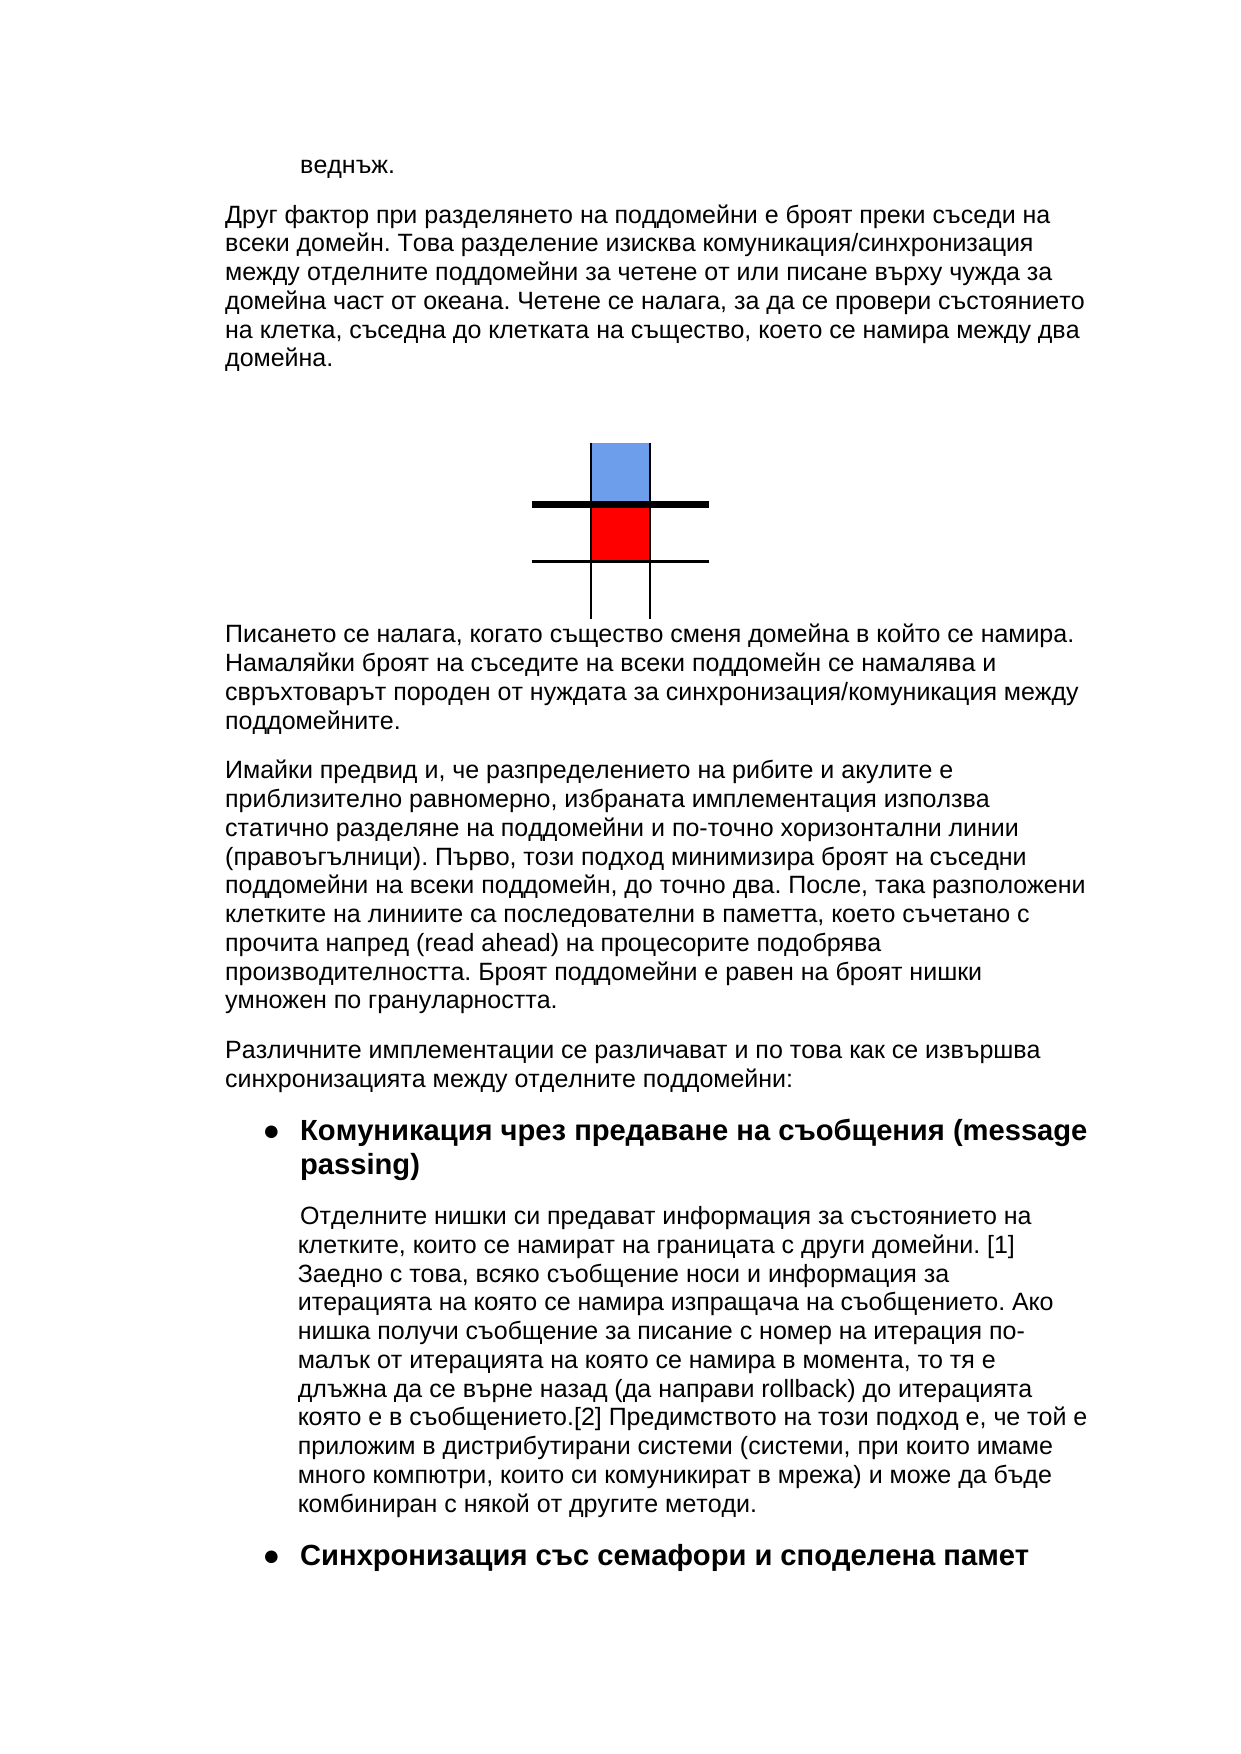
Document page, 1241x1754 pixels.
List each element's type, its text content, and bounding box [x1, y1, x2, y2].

text Друг фактор при разделянето на поддомейни е броят преки съседи на всеки домейн. Това разделение изисква комуникация/синхронизация между отделните поддомейни за четене от или писане върху чужда за домейна част от океана. Четене се налага, за да се провери състоянието на клетка, съседна до клетката на същество, което се намира между два домейна. [225, 199, 1090, 372]
table_cell [532, 508, 590, 560]
list Синхронизация със семафори и споделена памет [262, 1538, 1090, 1572]
table_cell [592, 563, 649, 619]
text Различните имплементации се различават и по това как се извършва синхронизацията между отделните поддомейни: [225, 1035, 1090, 1092]
table_cell [592, 508, 649, 560]
list Комуникация чрез предаване на съобщения (message passing) [262, 1113, 1090, 1180]
text Отделните нишки си предават информация за състоянието на клетките, които се намират на границата с други домейни. [1] Заедно с това, всяко съобщение носи и информация за итерацията на която се намира изпращача на съобщението. Ако нишка получи съобщение за писание с номер на итерация по-малък от итерацията на която се намира в момента, то тя е длъжна да се върне назад (да направи rollback) до итерацията която е в съобщението.[2] Предимството на този подход е, че той е приложим в дистрибутирани системи (системи, при които имаме много компютри, които си комуникират в мрежа) и може да бъде комбиниран с някой от другите методи. [298, 1201, 1090, 1517]
table_header [532, 443, 590, 501]
text Имайки предвид и, че разпределението на рибите и акулите е приблизително равномерно, избраната имплементация използва статично разделяне на поддомейни и по-точно хоризонтални линии (правоъгълници). Първо, този подход минимизира броят на съседни поддомейни на всеки поддомейн, до точно два. После, така разположени клетките на линиите са последователни в паметта, което съчетано с прочита напред (read ahead) на процесорите подобрява производителността. Броят поддомейни е равен на броят нишки умножен по грануларността. [225, 755, 1090, 1014]
text Писането се налага, когато същество сменя домейна в който се намира. Намаляйки броят на съседите на всеки поддомейн се намалява и свръхтоварът породен от нуждата за синхронизация/комуникация между поддомейните. [225, 619, 1090, 734]
table_header [651, 443, 709, 501]
table_cell [651, 563, 709, 619]
text веднъж. [300, 150, 1090, 179]
table_cell [532, 563, 590, 619]
table_cell [651, 508, 709, 560]
table_header [592, 443, 649, 501]
